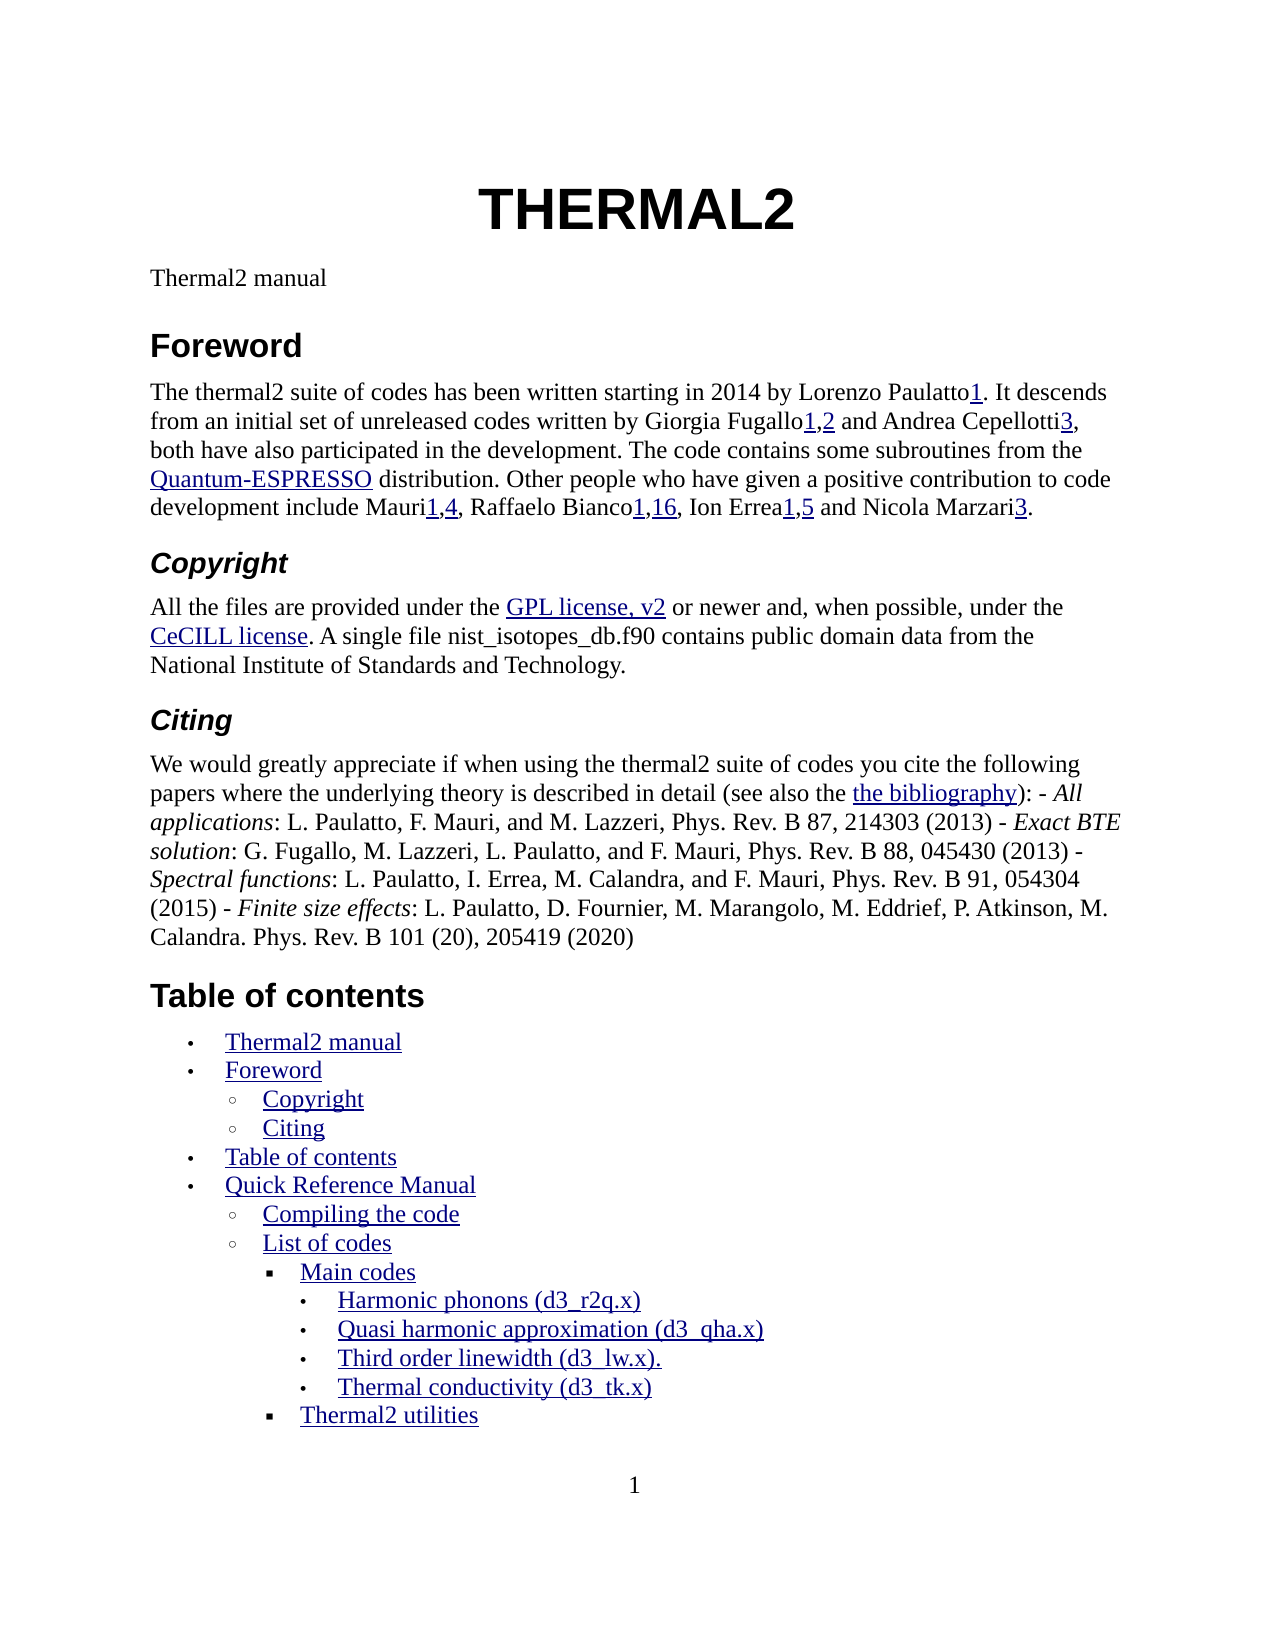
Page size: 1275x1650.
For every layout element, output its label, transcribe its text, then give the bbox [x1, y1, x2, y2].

title THERMAL2 [150, 175, 1125, 242]
list Thermal conductivity (d3_tk.x) [300, 1372, 1125, 1401]
list Quasi harmonic approximation (d3_qha.x) [300, 1314, 1125, 1343]
list Table of contents [187, 1142, 1125, 1171]
text We would greatly appreciate if when using the thermal2 suite of codes you cite the following papers where the underlying theory is described in detail (see also the the bibliography): - All applications: L. Paulatto, F. Mauri, and M. Lazzeri, Phys. Rev. B 87, 214303 (2013) - Exact BTE solution: G. Fugallo, M. Lazzeri, L. Paulatto, and F. Mauri, Phys. Rev. B 88, 045430 (2013) - Spectral functions: L. Paulatto, I. Errea, M. Calandra, and F. Mauri, Phys. Rev. B 91, 054304 (2015) - Finite size effects: L. Paulatto, D. Fournier, M. Marangolo, M. Eddrief, P. Atkinson, M. Calandra. Phys. Rev. B 101 (20), 205419 (2020) [150, 749, 1125, 951]
list List of codes [225, 1228, 1125, 1257]
list Quick Reference Manual [187, 1171, 1125, 1199]
list Thermal2 utilities [262, 1401, 1125, 1429]
subtitle Copyright [150, 546, 1125, 580]
list Copyright [225, 1084, 1125, 1113]
subtitle Foreword [150, 326, 1125, 365]
list Compiling the code [225, 1199, 1125, 1228]
list Thermal2 manual [187, 1027, 1125, 1056]
list Citing [225, 1113, 1125, 1142]
subtitle Table of contents [150, 976, 1125, 1014]
text All the files are provided under the GPL license, v2 or newer and, when possible, under the CeCILL license. A single file nist_isotopes_db.f90 contains public domain data from the National Institute of Standards and Technology. [150, 592, 1125, 678]
subtitle Citing [150, 703, 1125, 737]
list Harmonic phonons (d3_r2q.x) [300, 1286, 1125, 1314]
text The thermal2 suite of codes has been written starting in 2014 by Lorenzo Paulatto1. It descends from an initial set of unreleased codes written by Giorgia Fugallo1,2 and Andrea Cepellotti3, both have also participated in the development. The code contains some subroutines from the Quantum-ESPRESSO distribution. Other people who have given a positive contribution to code development include Mauri1,4, Raffaelo Bianco1,16, Ion Errea1,5 and Nicola Marzari3. [150, 377, 1125, 521]
list Foreword [187, 1056, 1125, 1084]
text Thermal2 manual [150, 263, 1125, 292]
list Third order linewidth (d3_lw.x). [300, 1343, 1125, 1372]
list Main codes [262, 1257, 1125, 1286]
